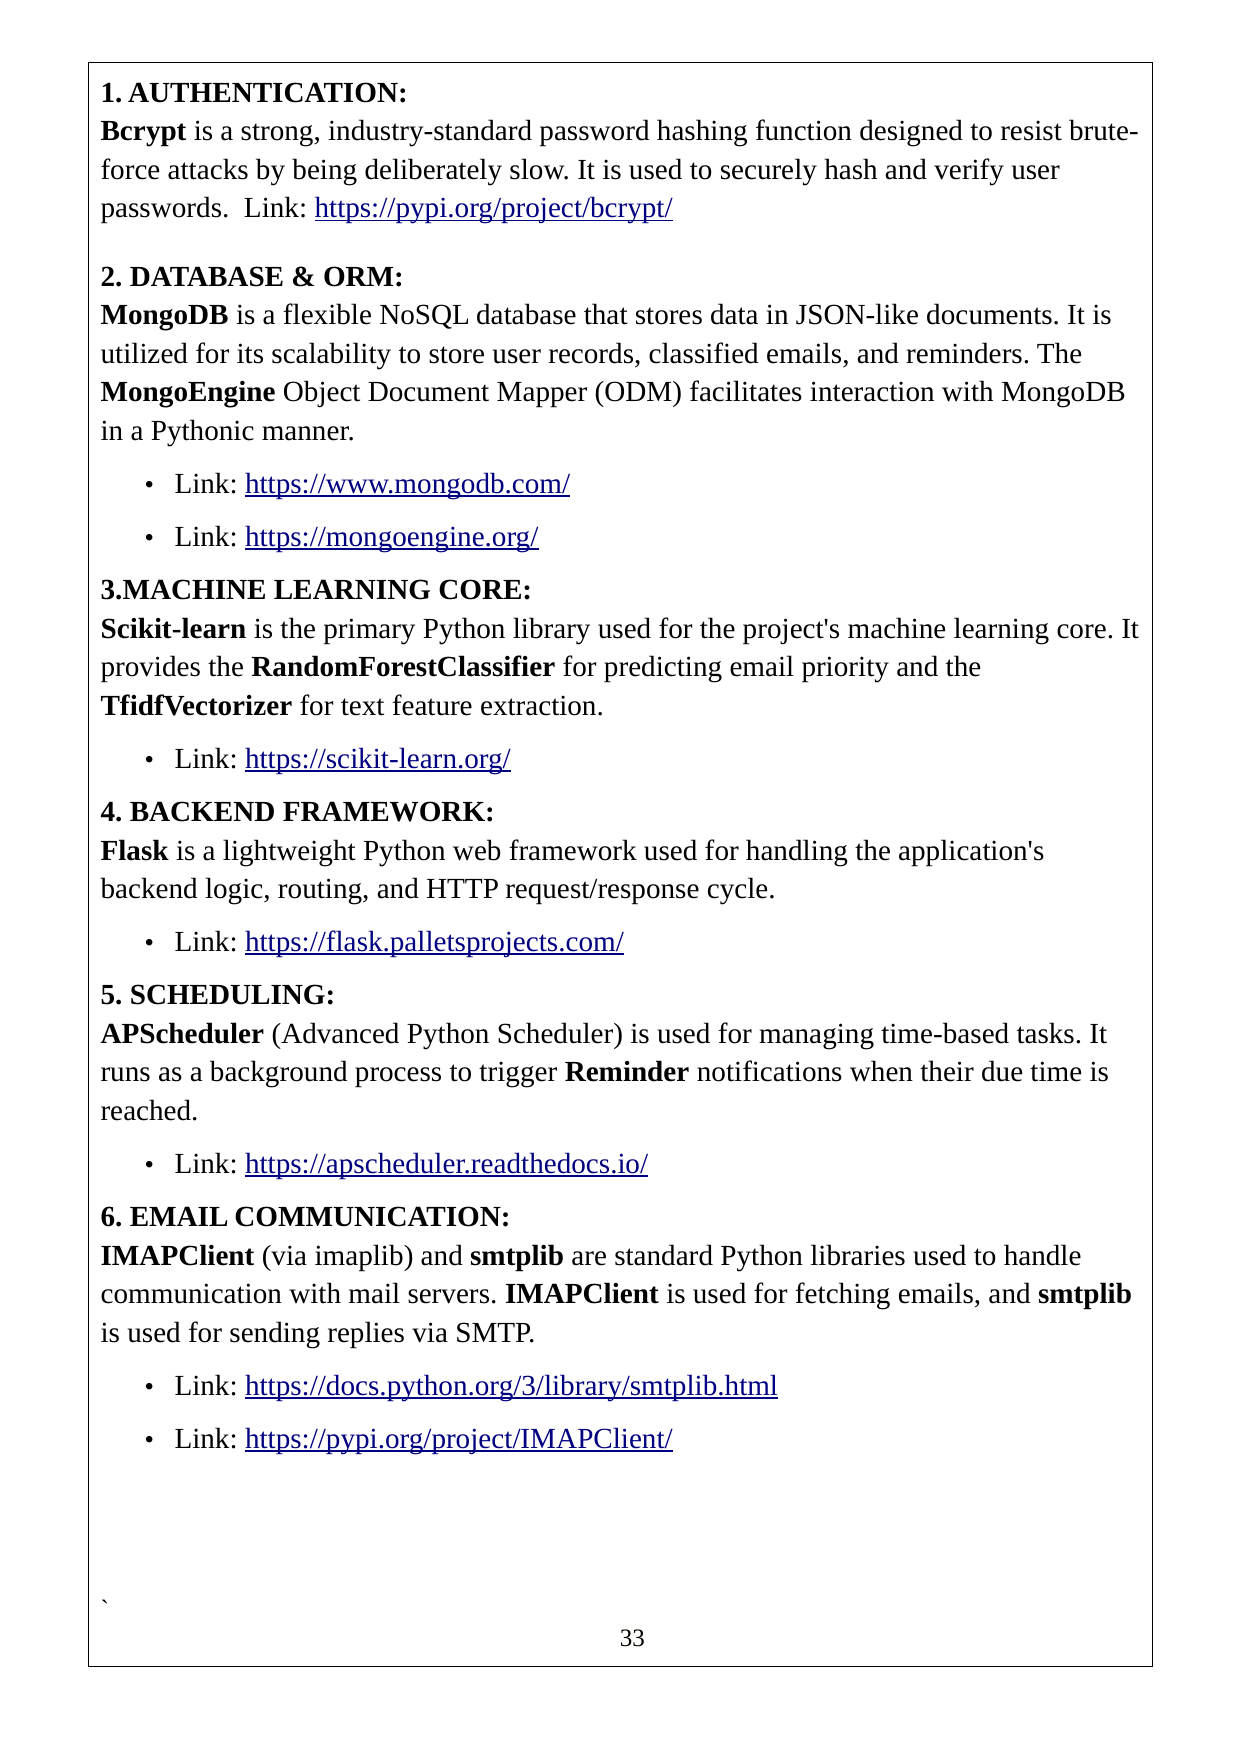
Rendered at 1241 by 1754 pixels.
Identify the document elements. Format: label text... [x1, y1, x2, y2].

text 1. AUTHENTICATION: Bcrypt is a strong, industry-standard password hashing function designed to resist brute-force attacks by being deliberately slow. It is used to securely hash and verify user passwords. Link: https://pypi.org/project/bcrypt/ [100, 75, 1140, 224]
text 5. SCHEDULING: APScheduler (Advanced Python Scheduler) is used for managing time-based tasks. It runs as a background process to trigger Reminder notifications when their due time is reached. [100, 977, 1140, 1127]
list Link: https://www.mongodb.com/ [145, 466, 1140, 499]
list Link: https://docs.python.org/3/library/smtplib.html [145, 1368, 1140, 1402]
list Link: https://apscheduler.readthedocs.io/ [145, 1146, 1140, 1180]
text 4. BACKEND FRAMEWORK: Flask is a lightweight Python web framework used for handling the application's backend logic, routing, and HTTP request/response cycle. [100, 794, 1140, 905]
list Link: https://flask.palletsprojects.com/ [145, 924, 1140, 958]
list Link: https://mongoengine.org/ [145, 519, 1140, 553]
list Link: https://scikit-learn.org/ [145, 741, 1140, 774]
text 3.MACHINE LEARNING CORE: Scikit-learn is the primary Python library used for the project's machine learning core. It provides the RandomForestClassifier for predicting email priority and the TfidfVectorizer for text feature extraction. [100, 572, 1140, 721]
list Link: https://pypi.org/project/IMAPClient/ [145, 1421, 1140, 1455]
text 6. EMAIL COMMUNICATION: IMAPClient (via imaplib) and smtplib are standard Python libraries used to handle communication with mail servers. IMAPClient is used for fetching emails, and smtplib is used for sending replies via SMTP. [100, 1199, 1140, 1348]
text 2. DATABASE & ORM: MongoDB is a flexible NoSQL database that stores data in JSON-like documents. It is utilized for its scalability to store user records, classified emails, and reminders. The MongoEngine Object Document Mapper (ODM) facilitates interaction with MongoDB in a Pythonic manner. [100, 259, 1140, 446]
